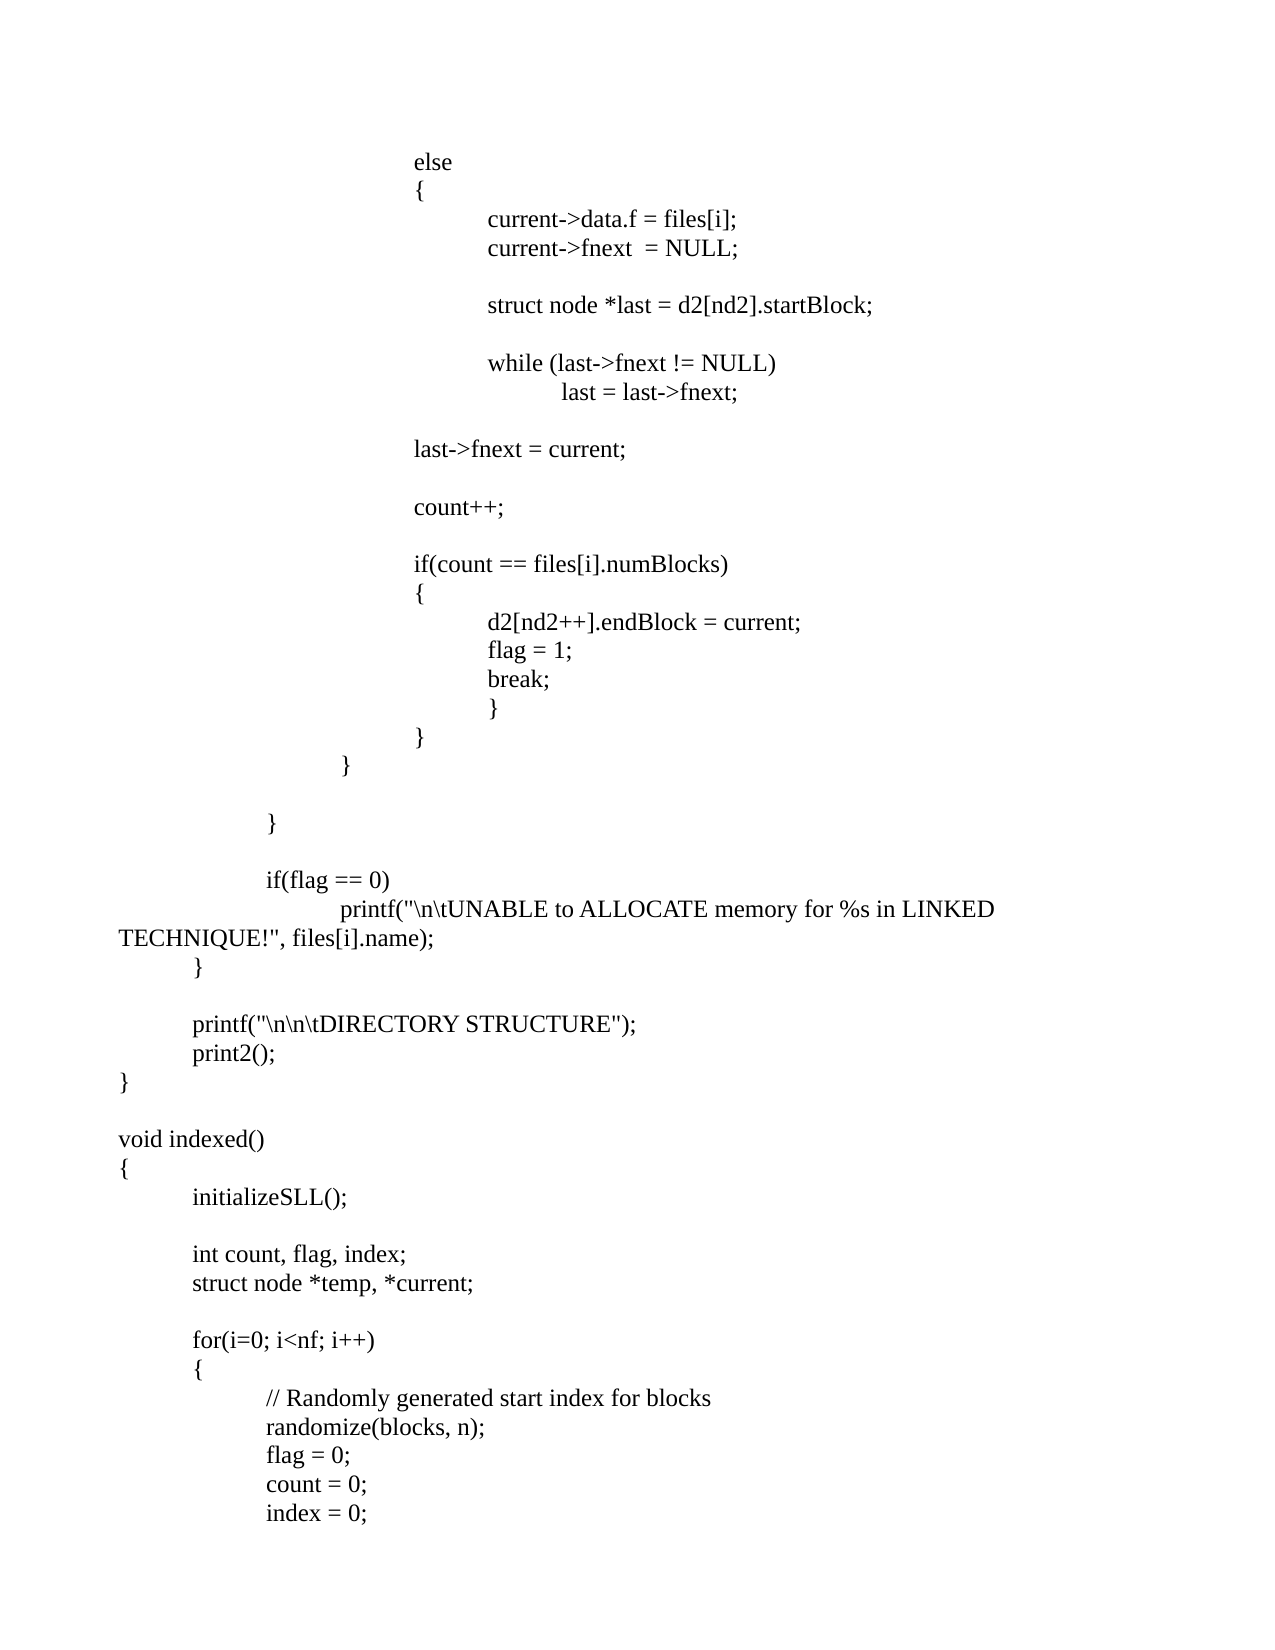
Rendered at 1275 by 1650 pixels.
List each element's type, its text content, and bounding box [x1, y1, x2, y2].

text } [118, 751, 1157, 779]
text while (last->fnext != NULL) [118, 348, 1157, 377]
text if(flag == 0) [118, 866, 1157, 894]
text flag = 1; [118, 636, 1157, 664]
text for(i=0; i<nf; i++) [118, 1326, 1157, 1354]
text count = 0; [118, 1469, 1157, 1498]
text } [118, 808, 1157, 837]
text int count, flag, index; [118, 1239, 1157, 1268]
text last->fnext = current; [118, 434, 1157, 463]
text struct node *last = d2[nd2].startBlock; [118, 291, 1157, 319]
text } [118, 1067, 1157, 1096]
text index = 0; [118, 1498, 1157, 1527]
text } [118, 693, 1157, 722]
text flag = 0; [118, 1441, 1157, 1469]
text print2(); [118, 1038, 1157, 1067]
text if(count == files[i].numBlocks) [118, 549, 1157, 578]
text { [118, 1153, 1157, 1182]
text printf("\n\n\tDIRECTORY STRUCTURE"); [118, 1009, 1157, 1038]
text count++; [118, 492, 1157, 521]
text break; [118, 664, 1157, 693]
text randomize(blocks, n); [118, 1412, 1157, 1441]
text // Randomly generated start index for blocks [118, 1383, 1157, 1412]
text } [118, 952, 1157, 981]
text { [118, 176, 1157, 204]
text } [118, 722, 1157, 751]
text d2[nd2++].endBlock = current; [118, 607, 1157, 636]
text printf("\n\tUNABLE to ALLOCATE memory for %s in LINKED TECHNIQUE!", files[i].name); [118, 894, 1157, 952]
text last = last->fnext; [118, 377, 1157, 406]
text initializeSLL(); [118, 1182, 1157, 1211]
text current->fnext = NULL; [118, 233, 1157, 262]
text current->data.f = files[i]; [118, 204, 1157, 233]
text void indexed() [118, 1124, 1157, 1153]
text struct node *temp, *current; [118, 1268, 1157, 1297]
text { [118, 578, 1157, 607]
text { [118, 1354, 1157, 1383]
text else [118, 147, 1157, 176]
